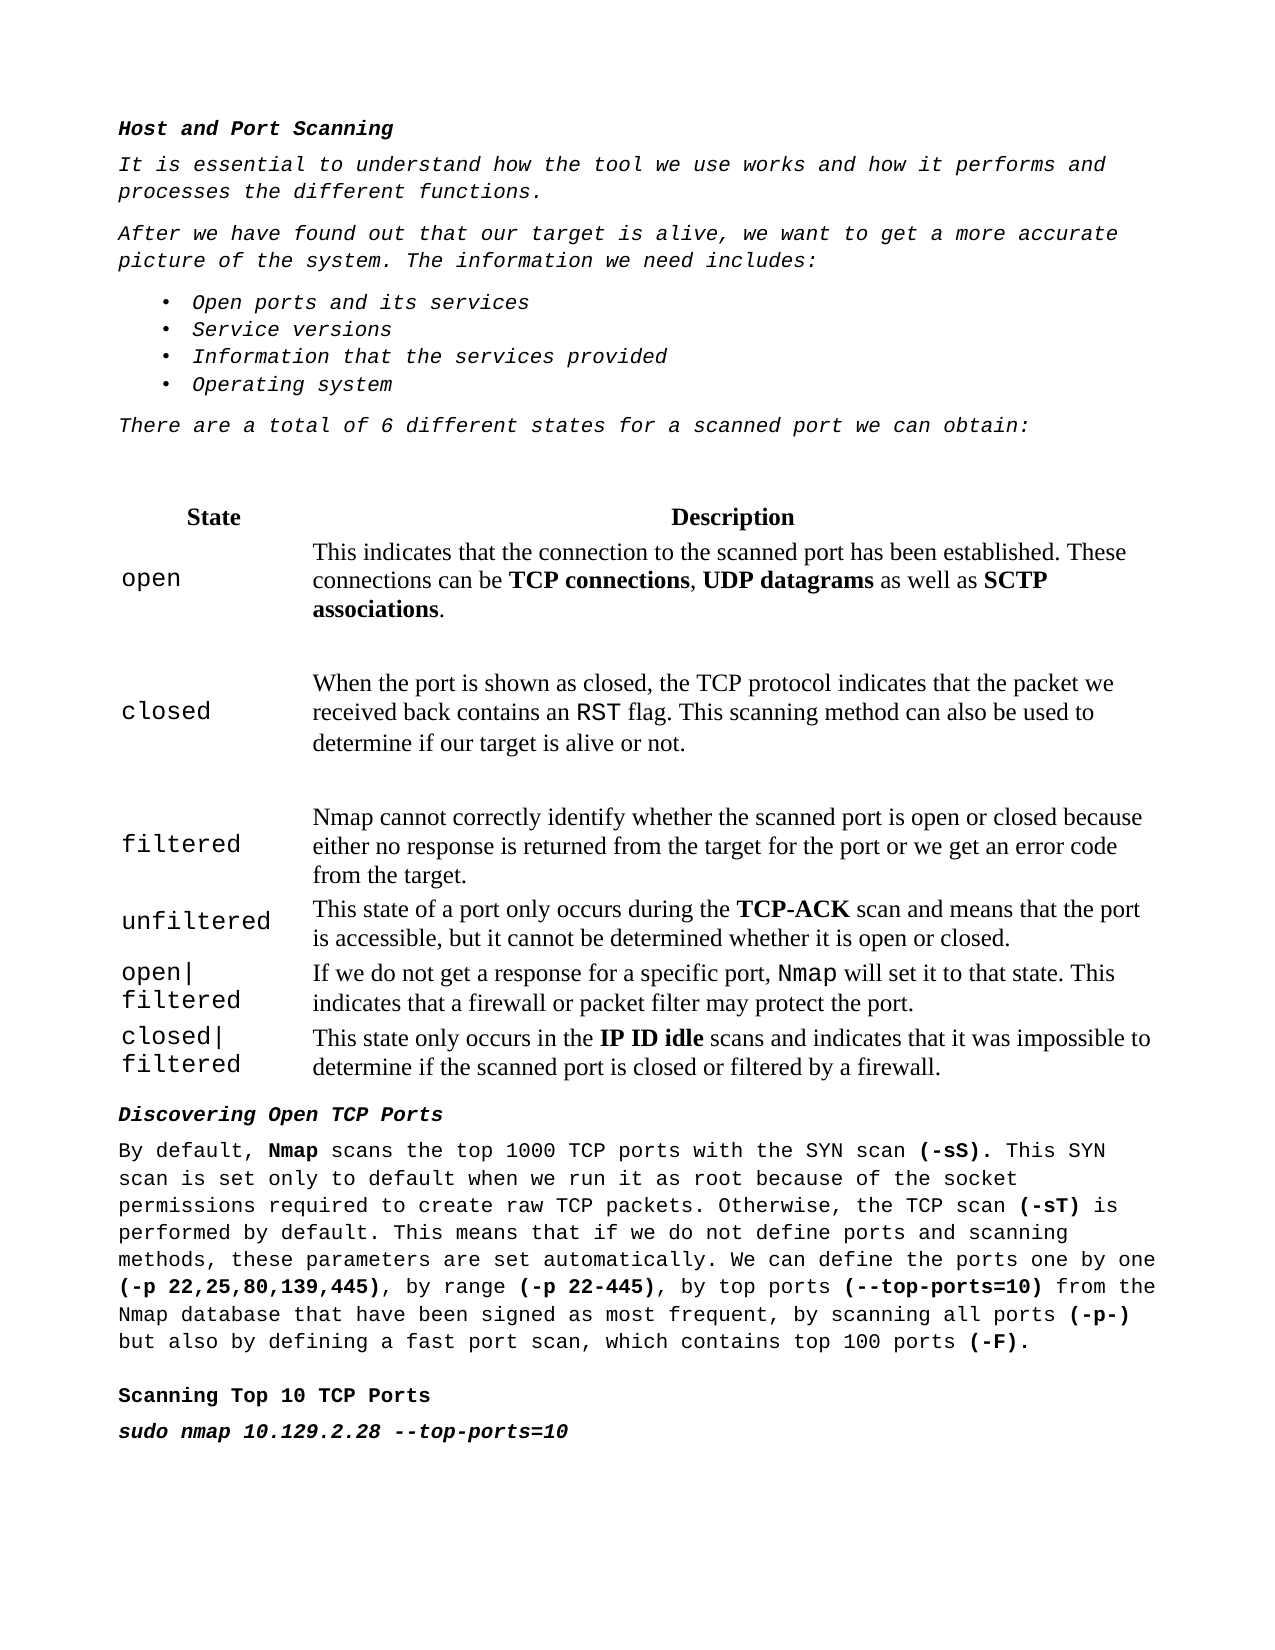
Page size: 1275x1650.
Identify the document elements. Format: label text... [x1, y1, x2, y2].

text There are a total of 6 different states for a scanned port we can obtain: [118, 416, 1157, 439]
list Information that the services provided [162, 347, 1157, 370]
table_cell This state only occurs in the IP ID idle scans and indicates that it was impossible to determine if the scanned port is closed or filtered by a firewall. [309, 1020, 1157, 1083]
table_cell unfiltered [118, 891, 309, 955]
table_cell If we do not get a response for a specific port, Nmap will set it to that state. This indicates that a firewall or packet filter may protect the port. [309, 955, 1157, 1020]
table_cell open|filtered [118, 955, 309, 1020]
text It is essential to understand how the tool we use works and how it performs and processes the different functions. [118, 154, 1157, 205]
table_cell open [118, 534, 309, 626]
text sudo nmap 10.129.2.28 --top-ports=10 [118, 1421, 1157, 1445]
table_cell filtered [118, 799, 309, 891]
subtitle Host and Port Scanning [118, 118, 1157, 142]
table_cell When the port is shown as closed, the TCP protocol indicates that the packet we received back contains an RST flag. This scanning method can also be used to determine if our target is alive or not. [309, 626, 1157, 799]
text After we have found out that our target is alive, we want to get a more accurate picture of the system. The information we need includes: [118, 223, 1157, 274]
table_cell This indicates that the connection to the scanned port has been established. These connections can be TCP connections, UDP datagrams as well as SCTP associations. [309, 534, 1157, 626]
table_cell Nmap cannot correctly identify whether the scanned port is open or closed because either no response is returned from the target for the port or we get an error code from the target. [309, 799, 1157, 891]
text By default, Nmap scans the top 1000 TCP ports with the SYN scan (-sS). This SYN scan is set only to default when we run it as root because of the socket permissions required to create raw TCP packets. Otherwise, the TCP scan (-sT) is performed by default. This means that if we do not define ports and scanning methods, these parameters are set automatically. We can define the ports one by one (-p 22,25,80,139,445), by range (-p 22-445), by top ports (--top-ports=10) from the Nmap database that have been signed as most frequent, by scanning all ports (-p-) but also by defining a fast port scan, which contains top 100 ports (-F). [118, 1141, 1157, 1354]
table_cell This state of a port only occurs during the TCP-ACK scan and means that the port is accessible, but it cannot be determined whether it is open or closed. [309, 891, 1157, 955]
list Operating system [162, 374, 1157, 397]
subtitle Discovering Open TCP Ports [118, 1104, 1157, 1128]
list Open ports and its services [162, 292, 1157, 316]
table_cell closed|filtered [118, 1020, 309, 1083]
table_cell closed [118, 626, 309, 799]
subtitle Scanning Top 10 TCP Ports [118, 1385, 1157, 1409]
list Service versions [162, 319, 1157, 343]
table_header Description [309, 499, 1157, 534]
table_header State [118, 499, 309, 534]
